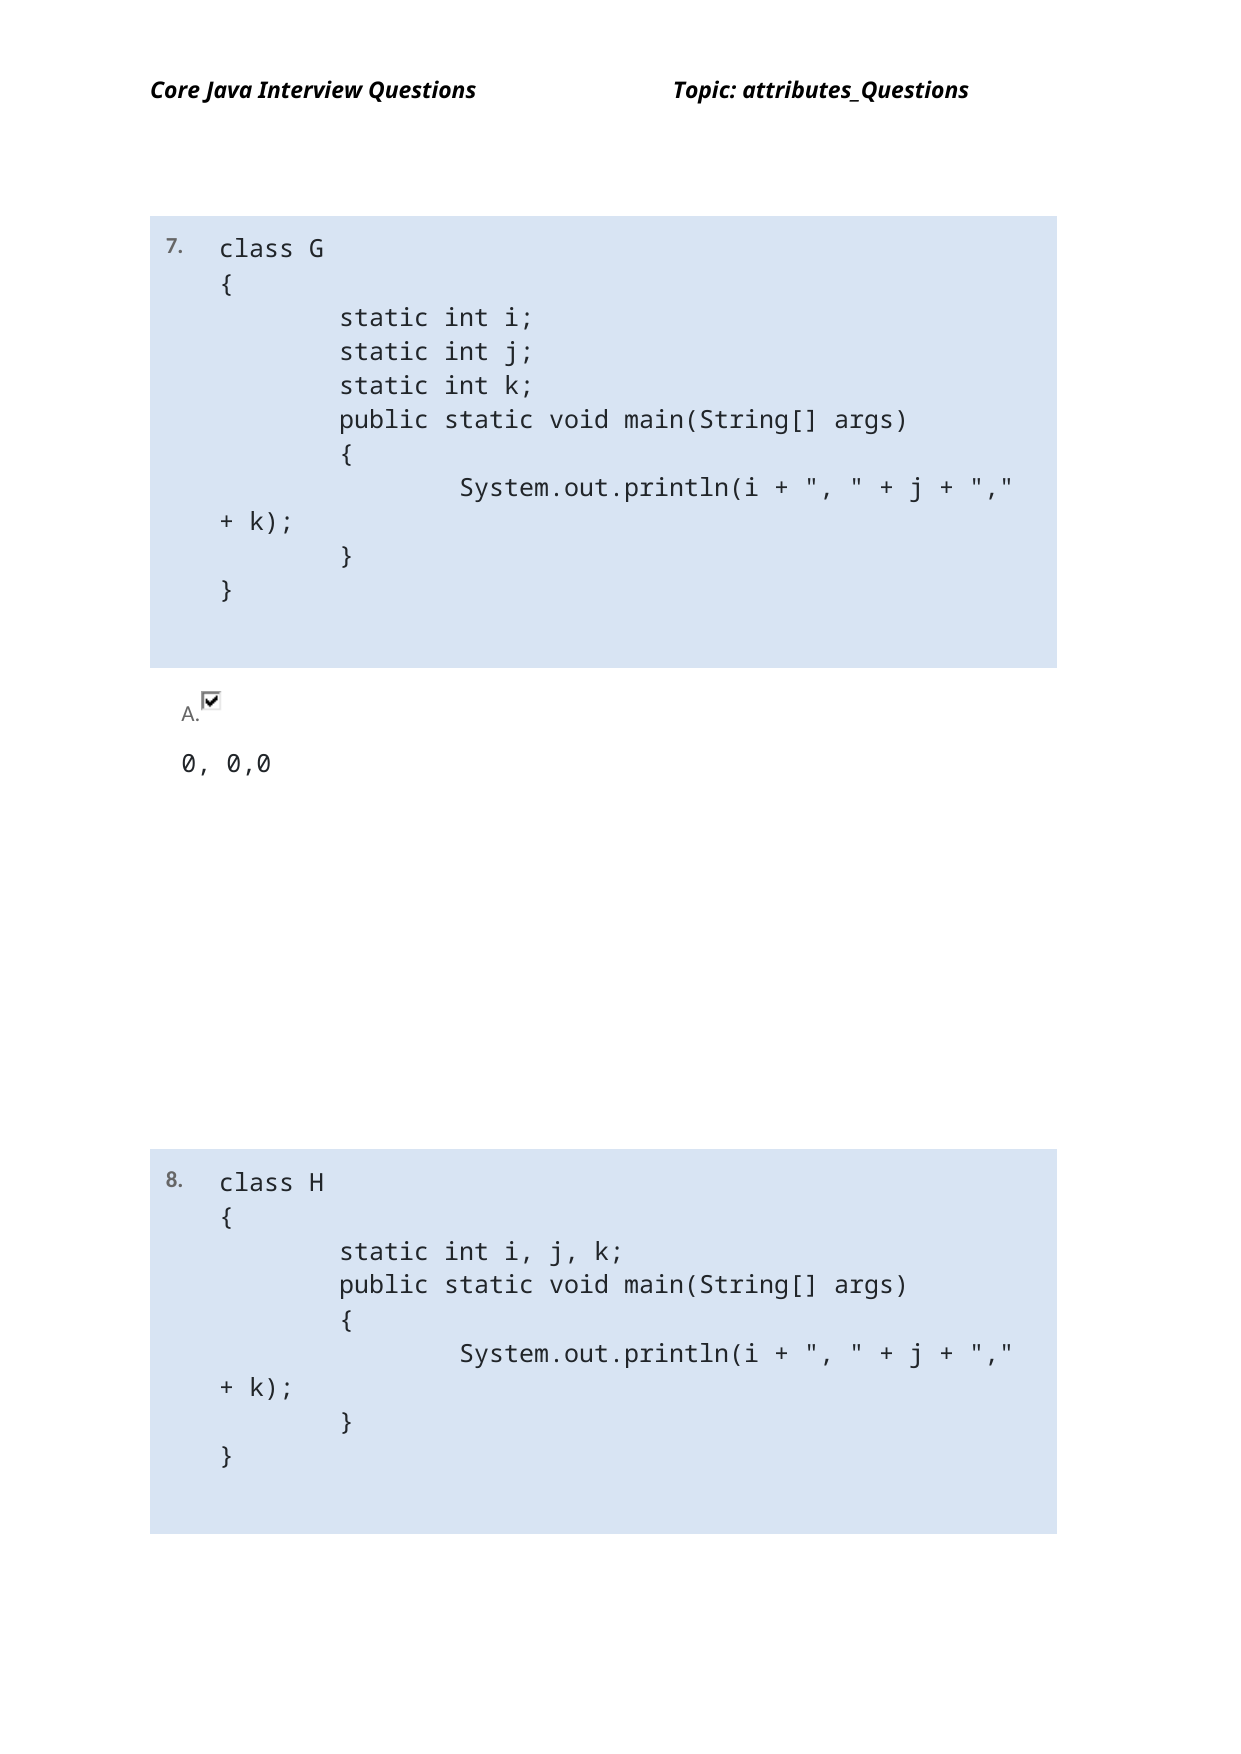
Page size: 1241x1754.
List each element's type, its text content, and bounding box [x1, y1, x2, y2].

table_header [181, 166, 319, 200]
table_cell [150, 150, 1090, 215]
table_header class G { static int i; static int j; static int k; public static void main(String[] args) { System.out.println(i + ", " + j + "," + k); } } [203, 216, 1057, 668]
table_cell class H { static int i, j, k; public static void main(String[] args) { System.out.println(i + ", " + j + "," + k); } } [203, 1149, 1057, 1534]
table_header [1057, 216, 1090, 668]
table_cell [150, 668, 1090, 1149]
table_header [181, 1100, 319, 1133]
table_header A. 0, 0,0 [181, 684, 277, 882]
table_cell 8. [150, 1149, 203, 1534]
table_cell [1057, 1149, 1090, 1534]
table_header [181, 882, 242, 1031]
table_header 7. [150, 216, 203, 668]
table_header [181, 1031, 442, 1099]
